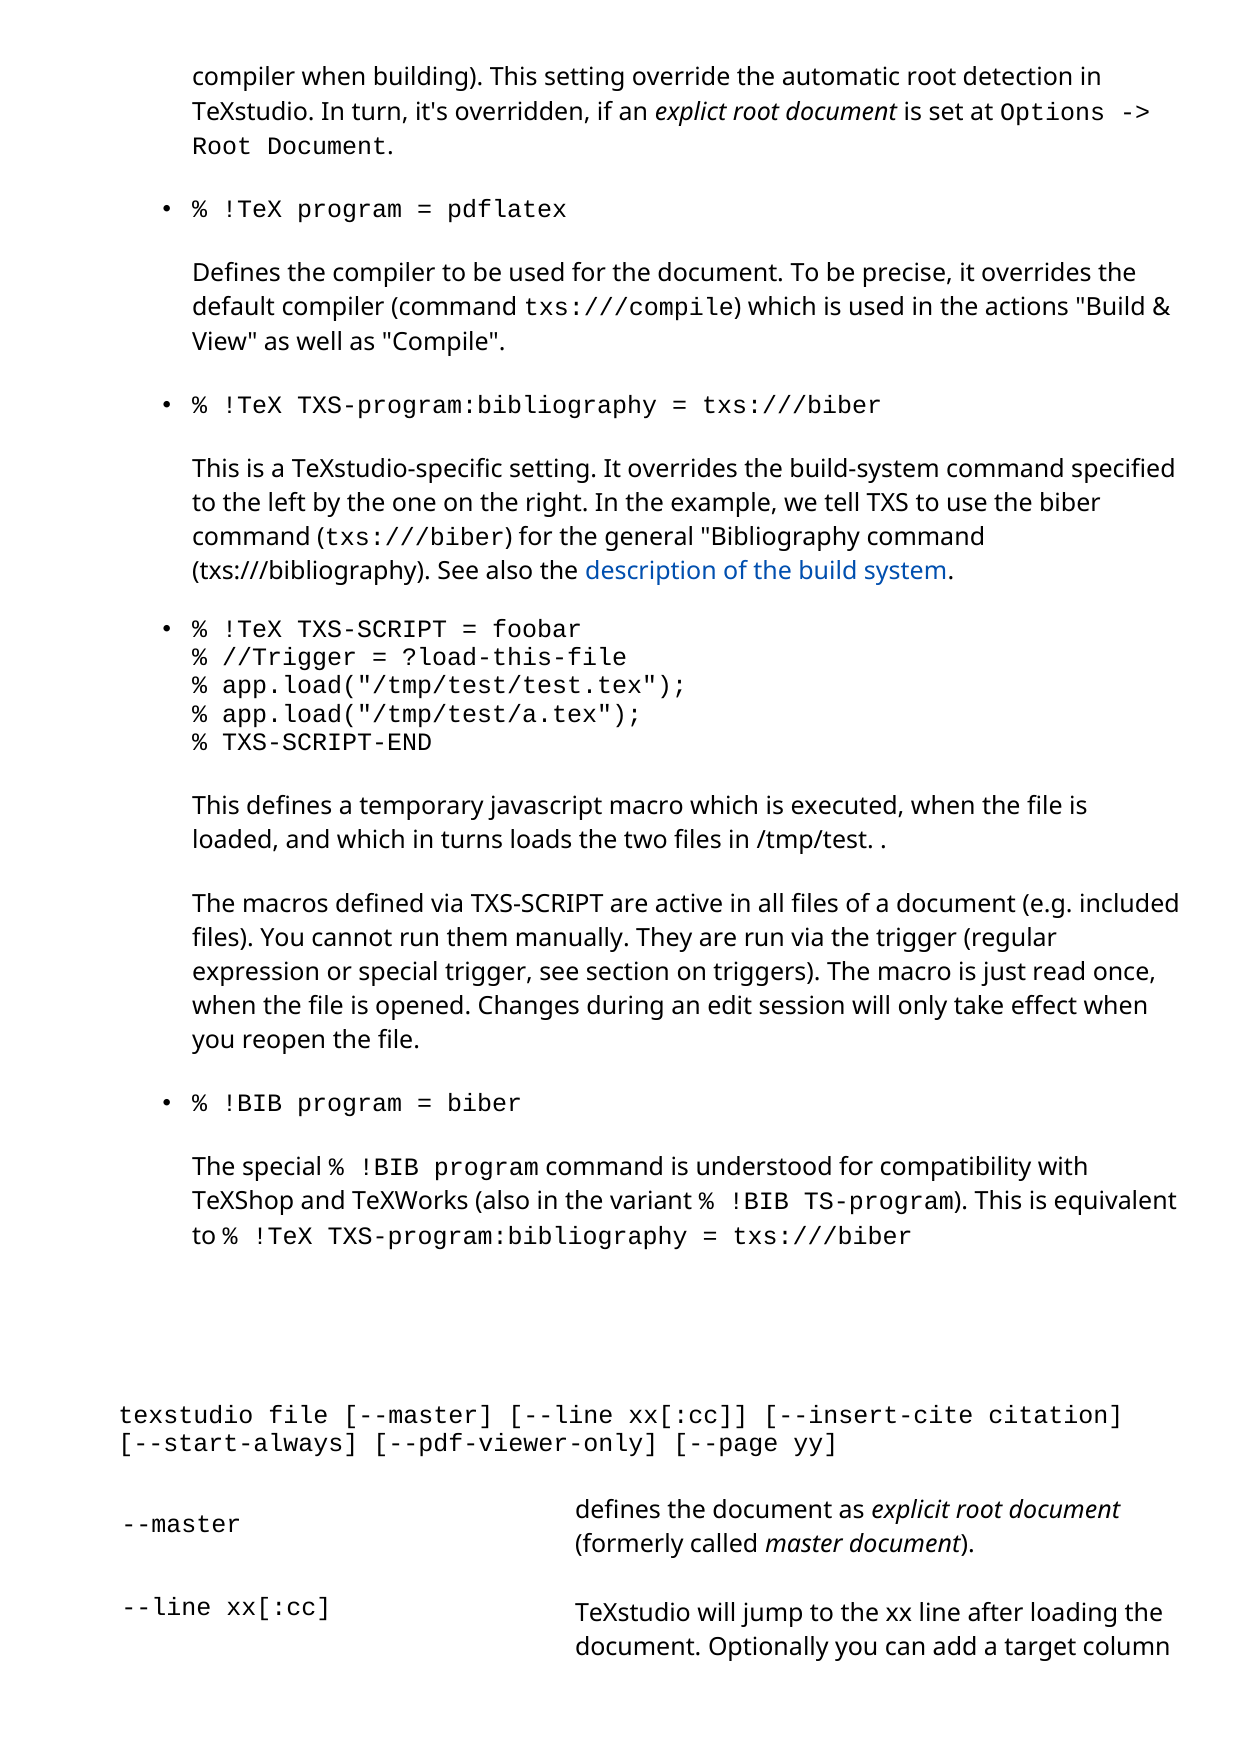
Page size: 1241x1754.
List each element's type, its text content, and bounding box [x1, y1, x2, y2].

table_header defines the document as explicit root document (formerly called master document). [572, 1489, 1181, 1592]
list This defines a temporary javascript macro which is executed, when the file is loaded, and which in turns loads the two files in /tmp/test. . [162, 788, 1181, 856]
list % !TeX TXS-SCRIPT = foobar % //Trigger = ?load-this-file % app.load("/tmp/test/test.tex"); % app.load("/tmp/test/a.tex"); % TXS-SCRIPT-END [162, 616, 1181, 758]
text texstudio file [--master] [--line xx[:cc]] [--insert-cite citation] [--start-always] [--pdf-viewer-only] [--page yy] [118, 1402, 1181, 1459]
list This is a TeXstudio-specific setting. It overrides the build-system command specified to the left by the one on the right. In the example, we tell TXS to use the biber command (txs:///biber) for the general "Bibliography command (txs:///bibliography). See also the description of the build system. [162, 451, 1181, 587]
table_cell TeXstudio will jump to the xx line after loading the document. Optionally you can add a target column [572, 1592, 1181, 1666]
table_header --master [118, 1489, 572, 1592]
list % !TeX TXS-program:bibliography = txs:///biber [162, 387, 1181, 421]
table_cell --line xx[:cc] [118, 1592, 572, 1666]
list compiler when building). This setting override the automatic root detection in TeXstudio. In turn, it's overridden, if an explict root document is set at Options -> Root Document. [162, 59, 1181, 162]
subtitle 4.11 Synopsis of the TeXstudio command [165, 1328, 1134, 1379]
list Defines the compiler to be used for the document. To be precise, it overrides the default compiler (command txs:///compile) which is used in the actions "Build & View" as well as "Compile". [162, 255, 1181, 357]
list % !TeX program = pdflatex [162, 191, 1181, 225]
list The macros defined via TXS-SCRIPT are active in all files of a document (e.g. included files). You cannot run them manually. They are run via the trigger (regular expression or special trigger, see section on triggers). The macro is just read once, when the file is opened. Changes during an edit session will only take effect when you reopen the file. [162, 885, 1181, 1056]
list The special % !BIB program command is understood for compatibility with TeXShop and TeXWorks (also in the variant % !BIB TS-program). This is equivalent to % !TeX TXS-program:bibliography = txs:///biber [162, 1149, 1181, 1252]
list % !BIB program = biber [162, 1085, 1181, 1119]
